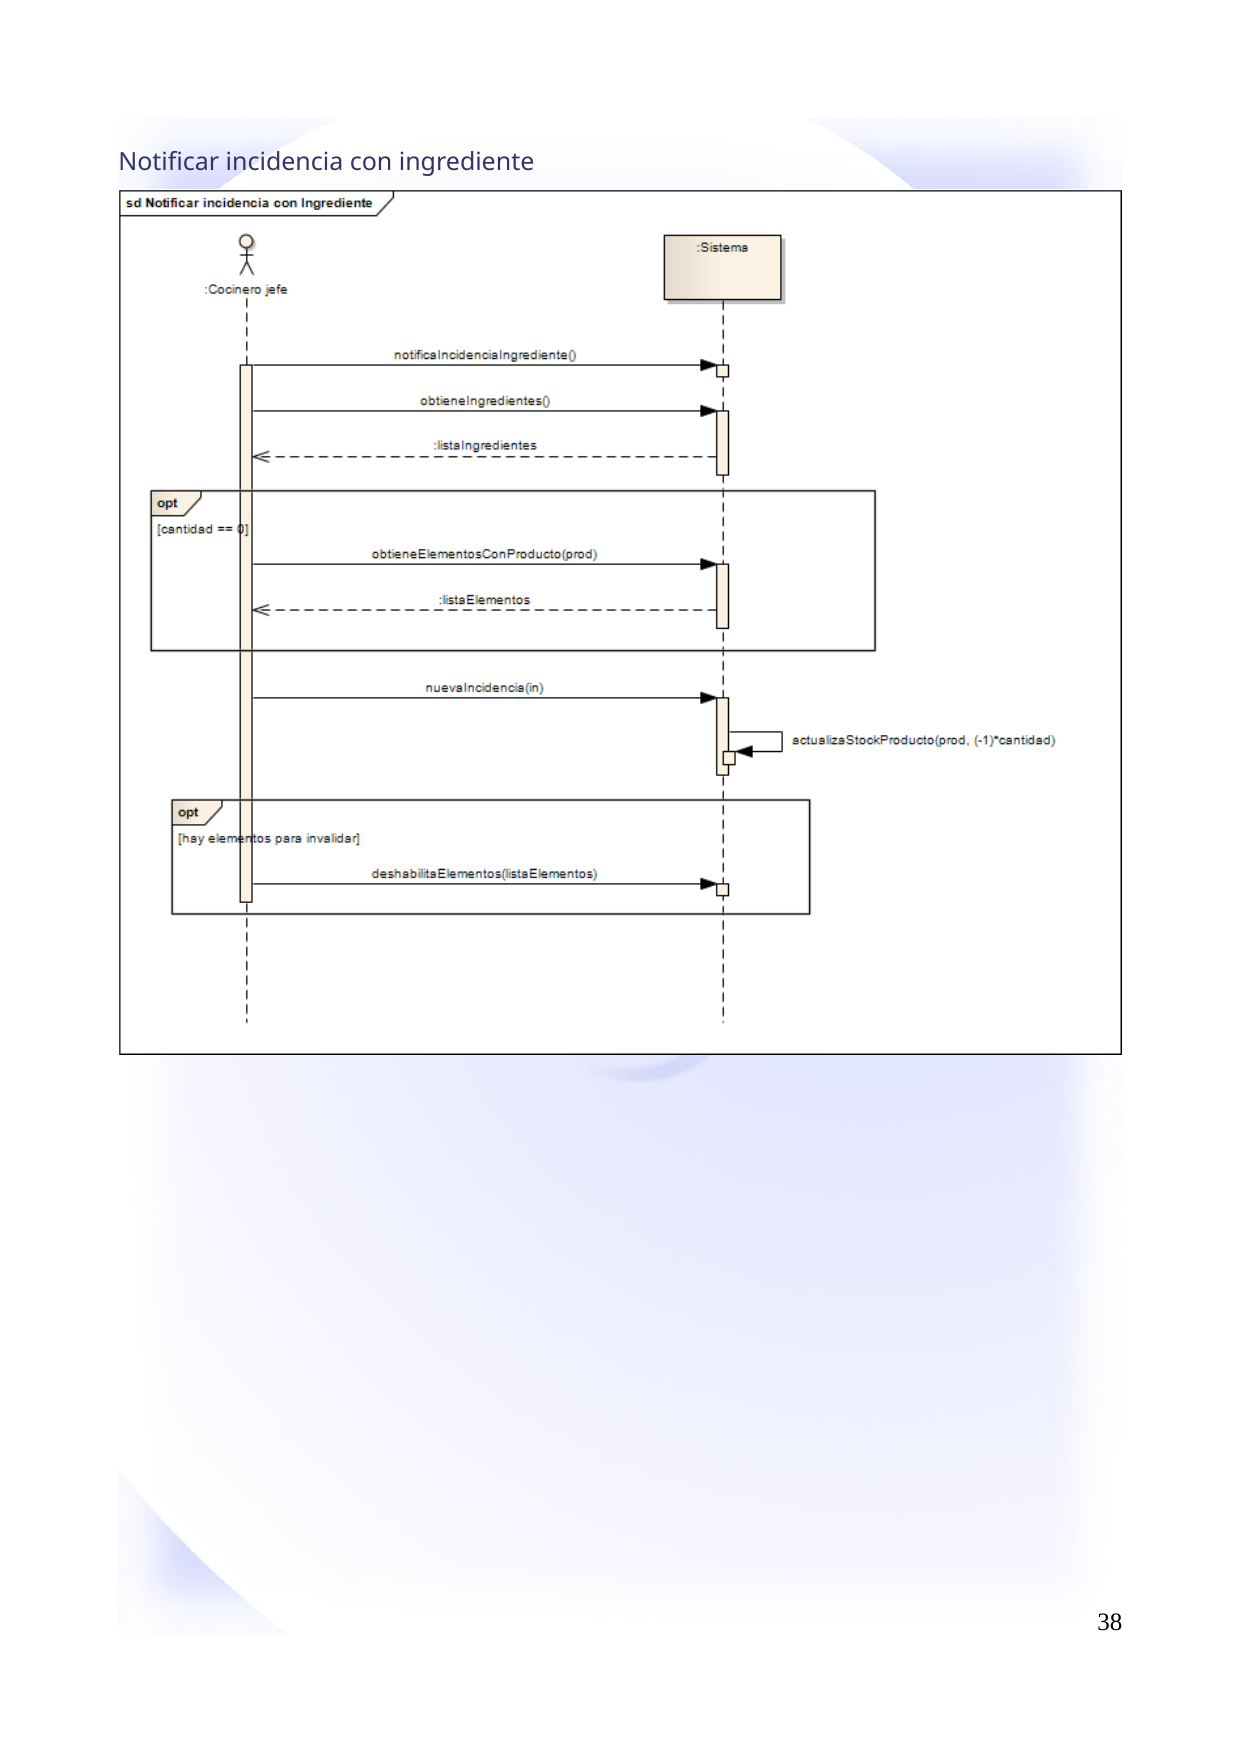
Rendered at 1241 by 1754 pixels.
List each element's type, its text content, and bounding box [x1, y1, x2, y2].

subtitle Notificar incidencia con ingrediente [118, 143, 1122, 177]
picture [118, 118, 1122, 143]
picture [118, 177, 1122, 1636]
